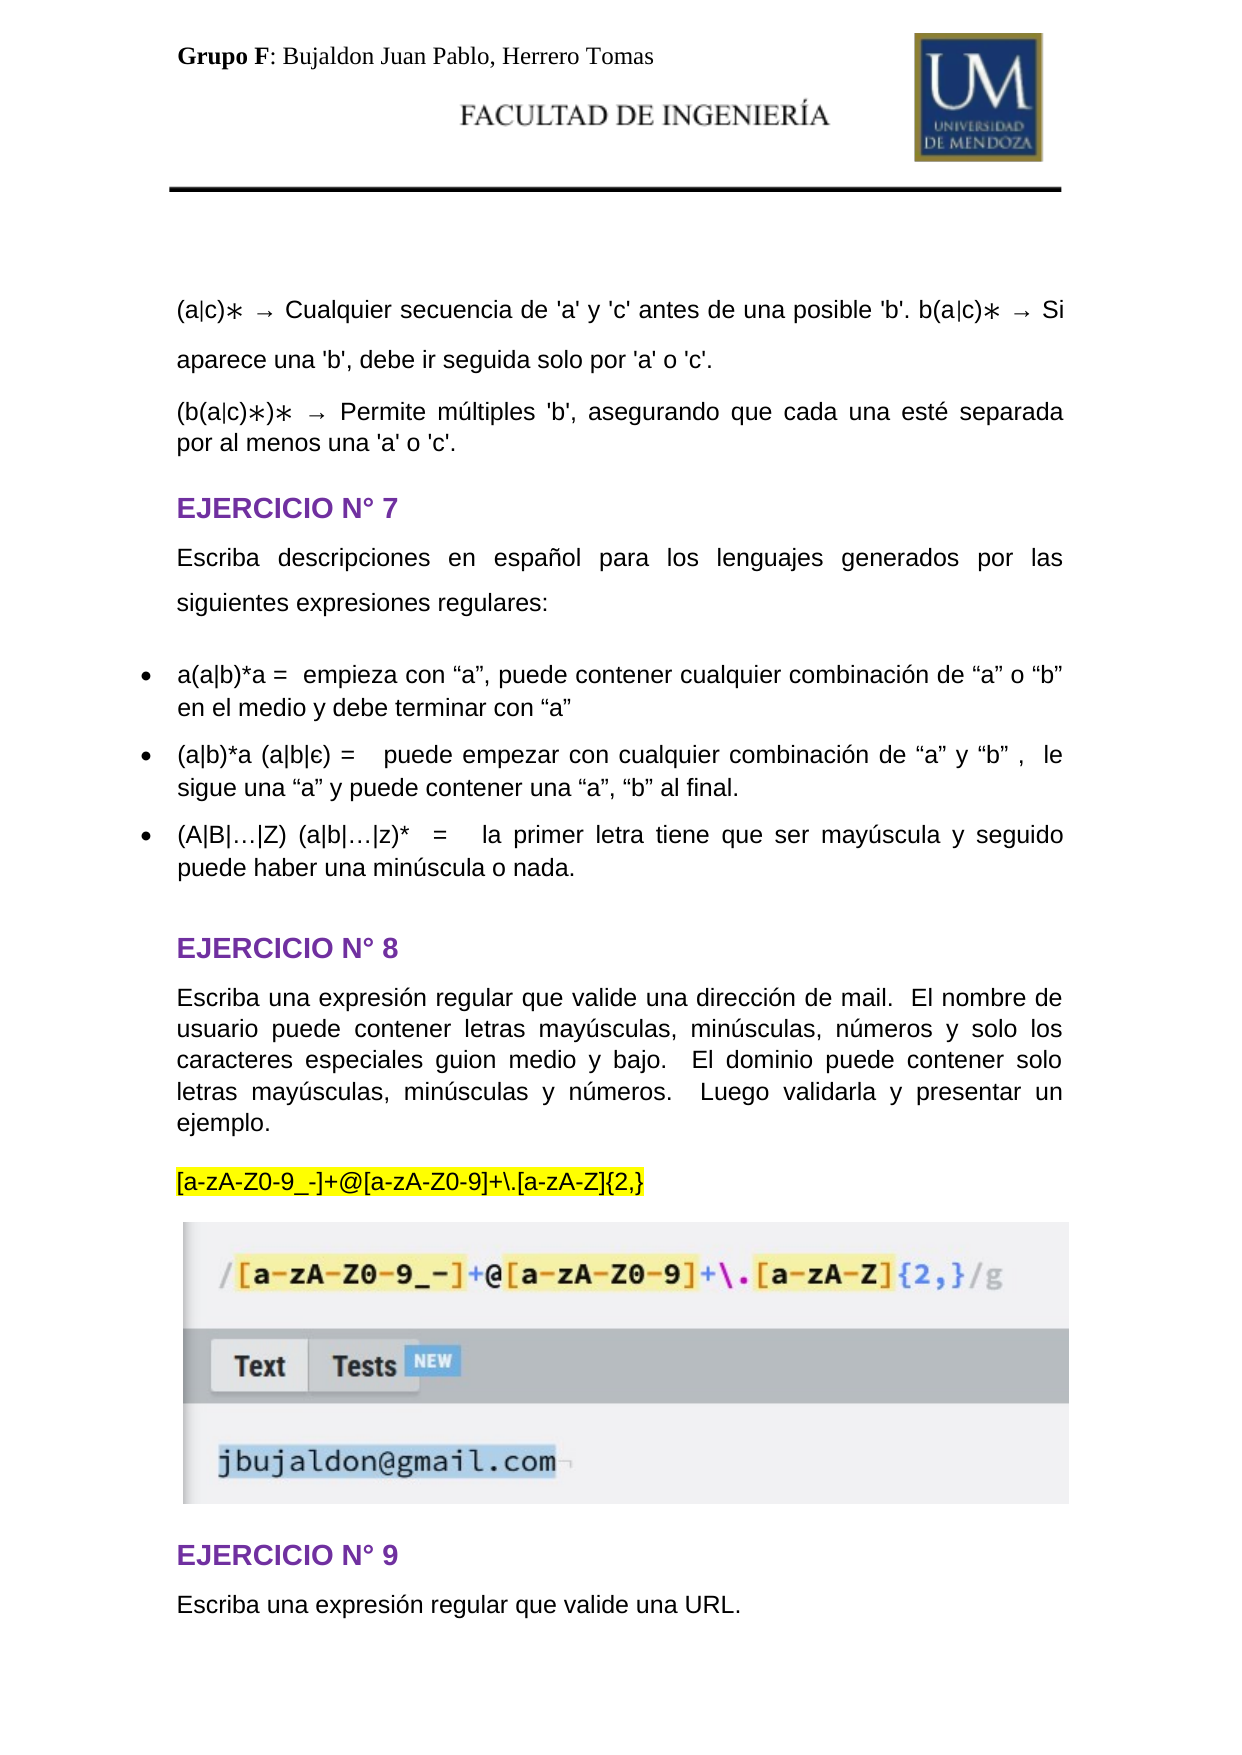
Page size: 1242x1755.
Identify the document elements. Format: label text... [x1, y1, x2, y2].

subtitle EJERCICIO N° 7 [176, 491, 1076, 524]
list a(a|b)*a = empieza con “a”, puede contener cualquier combinación de “a” o “b” en el medio y debe terminar con “a” [139, 660, 1064, 721]
text (a∣c)∗ → Cualquier secuencia de 'a' y 'c' antes de una posible 'b'. b(a∣c)∗ → Si aparece una 'b', debe ir seguida solo por 'a' o 'c'. [176, 293, 1064, 373]
text Escriba una expresión regular que valide una URL. [176, 1590, 1064, 1618]
text [a-zA-Z0-9_-]+@[a-zA-Z0-9]+\.[a-zA-Z]{2,} [176, 1167, 1064, 1196]
text Escriba una expresión regular que valide una dirección de mail. El nombre de usuario puede contener letras mayúsculas, minúsculas, números y solo los caracteres especiales guion medio y bajo. El dominio puede contener solo letras mayúsculas, minúsculas y números. Luego validarla y presentar un ejemplo. [176, 983, 1064, 1137]
subtitle EJERCICIO N° 9 [176, 1538, 1076, 1571]
list (A|B|…|Z) (a|b|…|z)* = la primer letra tiene que ser mayúscula y seguido puede haber una minúscula o nada. [139, 820, 1064, 881]
text (b(a∣c)∗)∗ → Permite múltiples 'b', asegurando que cada una esté separada por al menos una 'a' o 'c'. [176, 395, 1064, 456]
text Escriba descripciones en español para los lenguajes generados por las siguientes expresiones regulares: [176, 543, 1064, 617]
subtitle EJERCICIO N° 8 [176, 931, 1076, 964]
list (a|b)*a (a|b|є) = puede empezar con cualquier combinación de “a” y “b” , le sigue una “a” y puede contener una “a”, “b” al final. [139, 739, 1064, 801]
